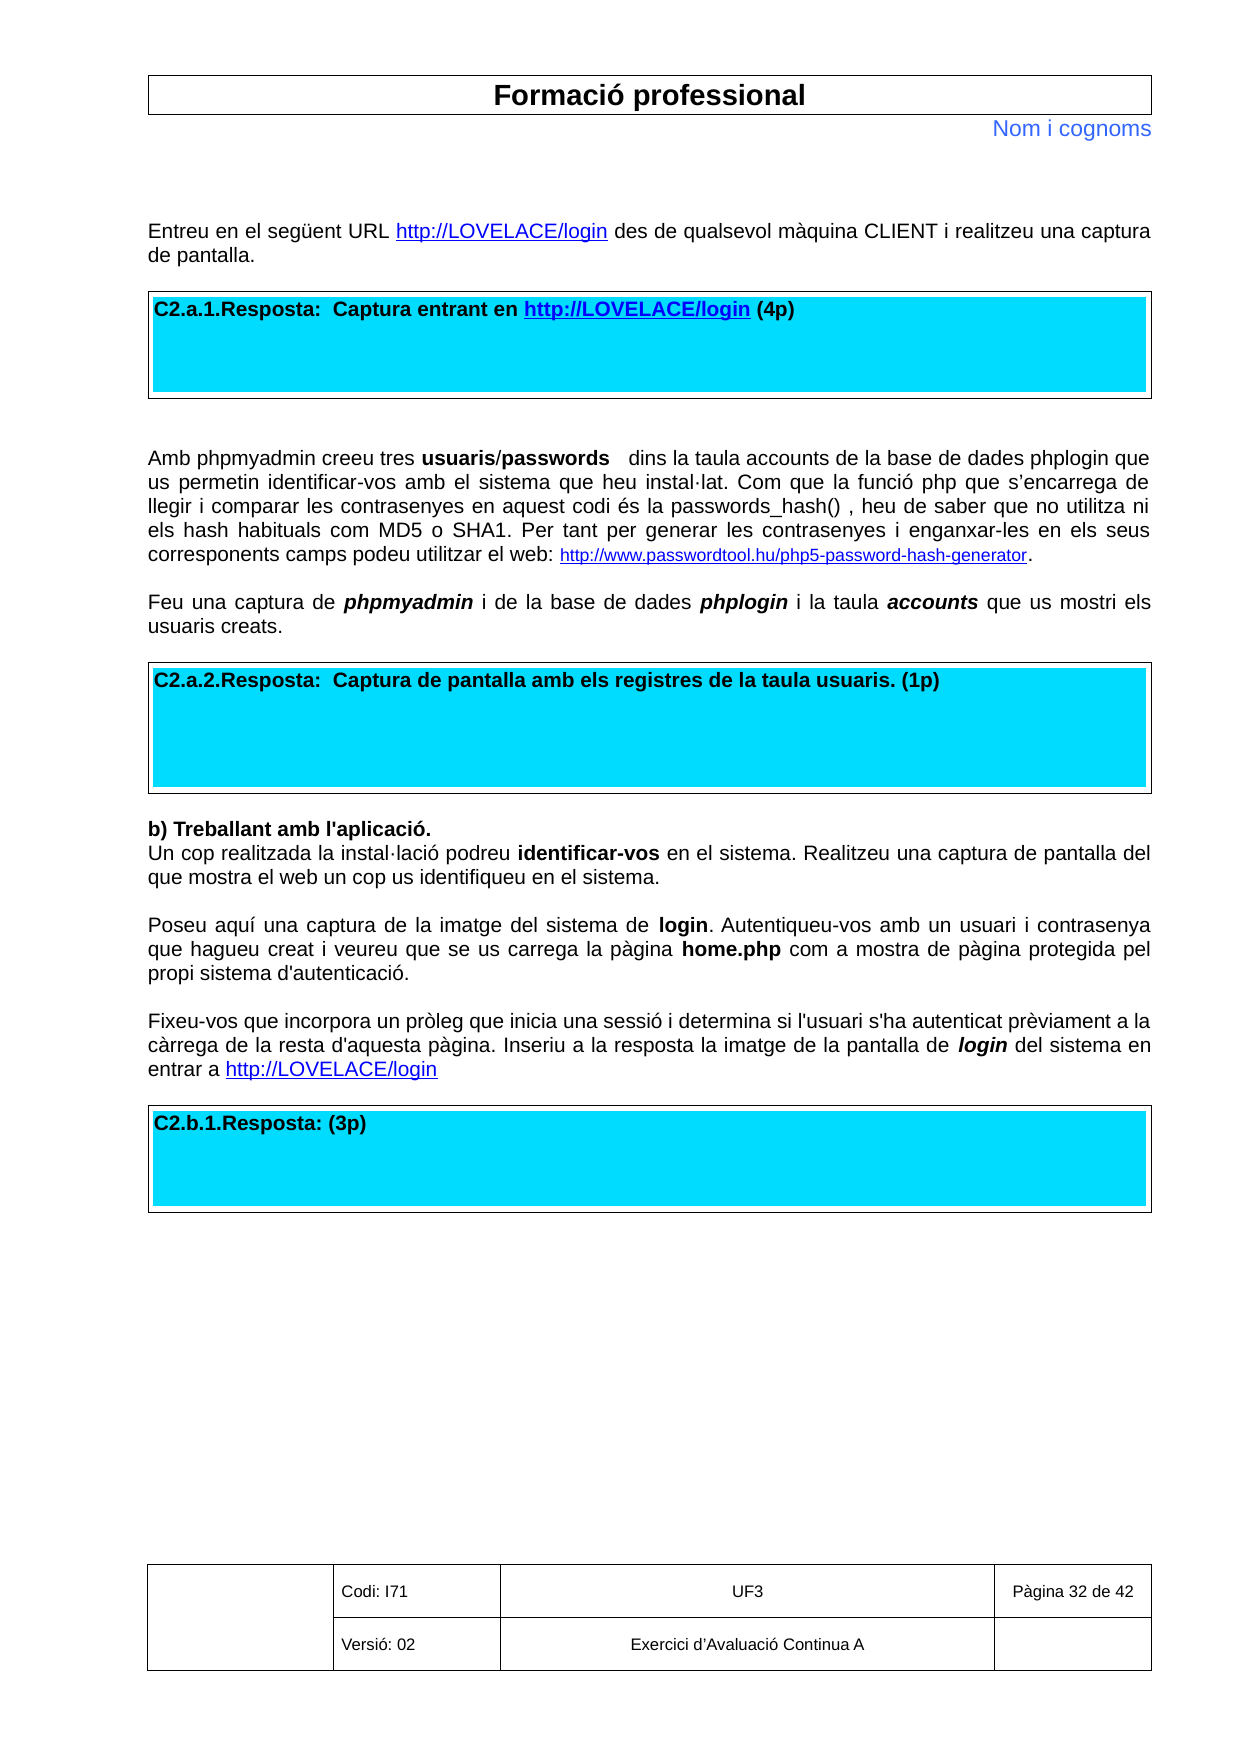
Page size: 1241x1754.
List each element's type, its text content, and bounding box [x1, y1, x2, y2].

text Un cop realitzada la instal·lació podreu identificar-vos en el sistema. Realitzeu una captura de pantalla del que mostra el web un cop us identifiqueu en el sistema. [148, 841, 1151, 889]
text b) Treballant amb l'aplicació. [148, 817, 1151, 841]
text Amb phpmyadmin creeu tres usuaris/passwords dins la taula accounts de la base de dades phplogin que us permetin identificar-vos amb el sistema que heu instal·lat. Com que la funció php que s’encarrega de llegir i comparar les contrasenyes en aquest codi és la passwords_hash() , heu de saber que no utilitza ni els hash habituals com MD5 o SHA1. Per tant per generar les contrasenyes i enganxar-les en els seus corresponents camps podeu utilitzar el web: http://www.passwordtool.hu/php5-password-hash-generator. [148, 446, 1151, 566]
table_header C2.b.1.Resposta: (3p) [149, 1106, 1151, 1212]
text Poseu aquí una captura de la imatge del sistema de login. Autentiqueu-vos amb un usuari i contrasenya que hagueu creat i veureu que se us carrega la pàgina home.php com a mostra de pàgina protegida pel propi sistema d'autenticació. [148, 913, 1151, 985]
table_header C2.a.2.Resposta: Captura de pantalla amb els registres de la taula usuaris. (1p) [149, 663, 1151, 793]
text Fixeu-vos que incorpora un pròleg que inicia una sessió i determina si l'usuari s'ha autenticat prèviament a la càrrega de la resta d'aquesta pàgina. Inseriu a la resposta la imatge de la pantalla de login del sistema en entrar a http://LOVELACE/login [148, 1009, 1151, 1081]
text Entreu en el següent URL http://LOVELACE/login des de qualsevol màquina CLIENT i realitzeu una captura de pantalla. [148, 219, 1151, 267]
table_header C2.a.1.Resposta: Captura entrant en http://LOVELACE/login (4p) [149, 292, 1151, 398]
text Feu una captura de phpmyadmin i de la base de dades phplogin i la taula accounts que us mostri els usuaris creats. [148, 590, 1151, 638]
